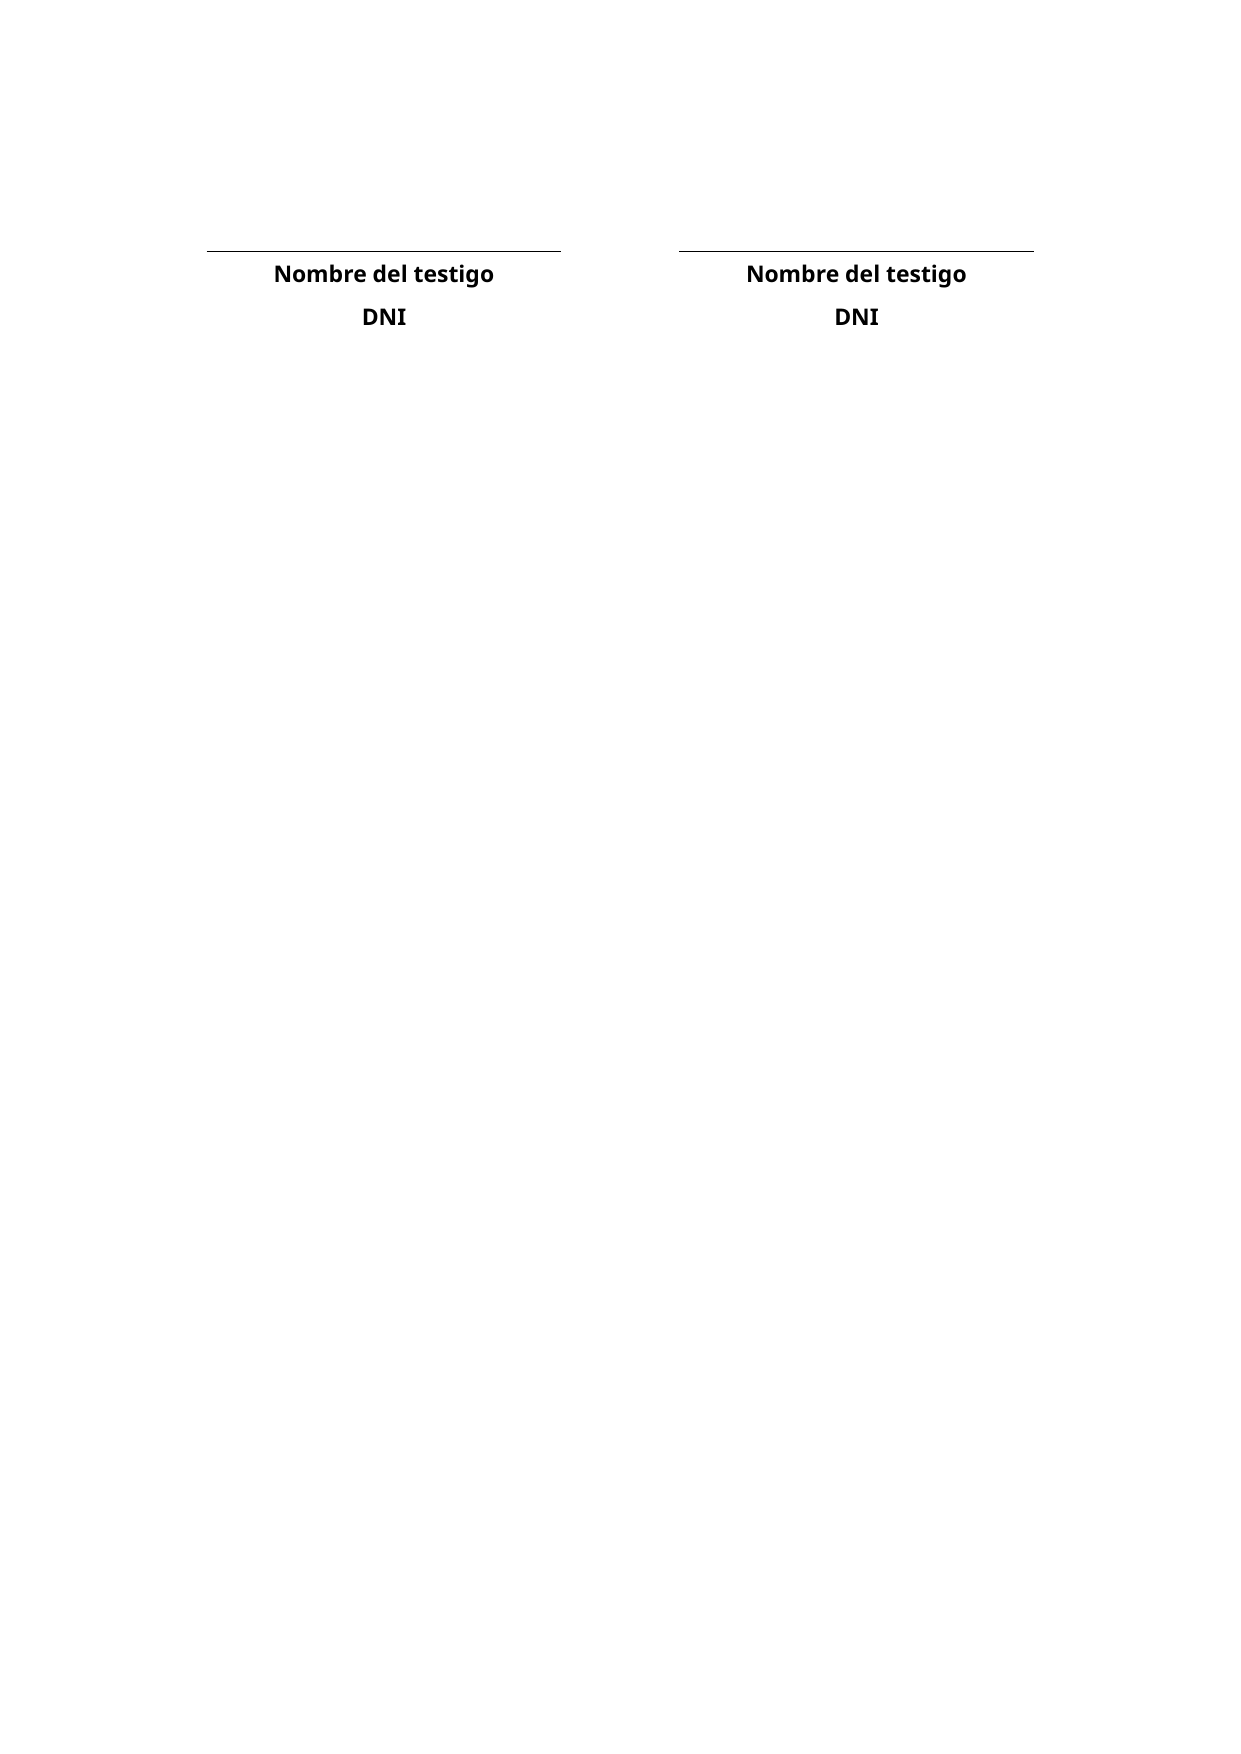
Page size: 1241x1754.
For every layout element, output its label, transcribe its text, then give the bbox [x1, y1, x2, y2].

table_cell DNI [650, 295, 1063, 337]
table_cell [1034, 251, 1063, 295]
table_cell [177, 338, 1063, 380]
table_cell [177, 74, 591, 251]
table_cell Nombre del testigo [679, 252, 1033, 295]
table_cell [561, 251, 591, 295]
table_cell [650, 74, 1063, 251]
table_cell DNI [177, 295, 591, 337]
table_cell [650, 251, 679, 295]
table_cell [177, 251, 207, 295]
table_cell Nombre del testigo [207, 252, 561, 295]
